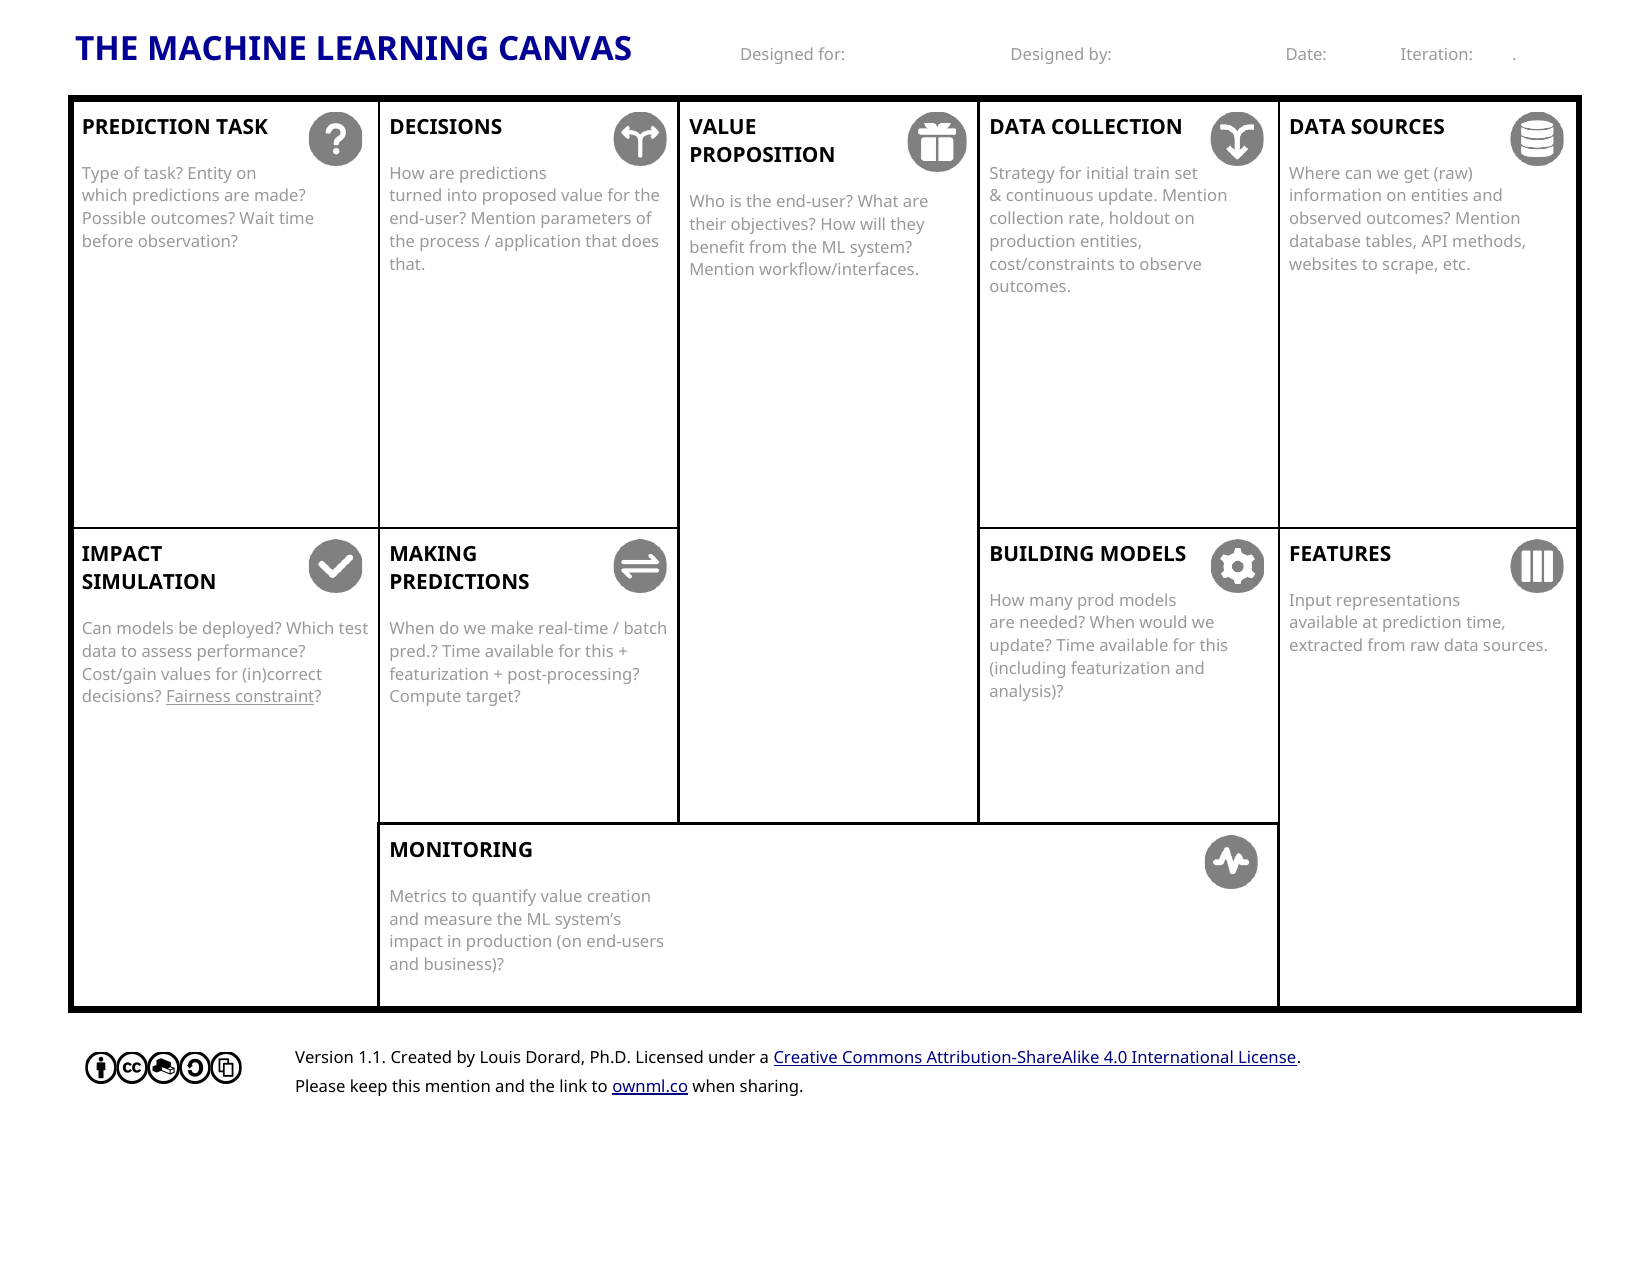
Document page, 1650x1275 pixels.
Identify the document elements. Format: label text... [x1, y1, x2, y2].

picture [1210, 112, 1264, 166]
table_cell [1280, 822, 1576, 1006]
table_header VALUE PROPOSITION Who is the end-user? What are their objectives? How will they benefit from the ML system? Mention workflow/interfaces. [680, 102, 977, 527]
picture [1510, 539, 1564, 593]
table_cell IMPACT SIMULATION Can models be deployed? Which test data to assess performance? Cost/gain values for (in)correct decisions? Fairness constraint? [74, 529, 378, 822]
table_cell [979, 825, 1277, 1006]
table_header [75, 1035, 284, 1136]
table_cell BUILDING MODELS How many prod models are needed? When would we update? Time available for this (including featurization and analysis)? [980, 529, 1278, 822]
table_cell MONITORING Metrics to quantify value creation and measure the ML system’s impact in production (on end-users and business)? [380, 825, 679, 1006]
table_header DECISIONS How are predictions turned into proposed value for the end-user? Mention parameters of the process / application that does that. [380, 102, 677, 527]
picture [613, 112, 667, 166]
table_cell [74, 822, 377, 1006]
table_header DATA COLLECTION Strategy for initial train set & continuous update. Mention collection rate, holdout on production entities, cost/constraints to observe outcomes. [980, 102, 1278, 527]
picture [1204, 835, 1258, 889]
picture [85, 1052, 242, 1084]
picture [613, 539, 667, 593]
table_header Version 1.1. Created by Louis Dorard, Ph.D. Licensed under a Creative Commons Attribution-ShareAlike 4.0 International License. Please keep this mention and the link to ownml.co when sharing. [284, 1035, 1577, 1136]
table_header DATA SOURCES Where can we get (raw) information on entities and observed outcomes? Mention database tables, API methods, websites to scrape, etc. [1280, 102, 1576, 527]
picture [308, 112, 363, 166]
picture [1211, 539, 1264, 593]
subtitle THE MACHINE LEARNING CANVAS Designed for: Designed by: Date: Iteration: . [75, 25, 1575, 70]
table_cell [680, 527, 977, 822]
picture [1510, 112, 1564, 166]
table_cell FEATURES Input representations available at prediction time, extracted from raw data sources. [1280, 529, 1576, 822]
table_cell [679, 825, 979, 1006]
table_header PREDICTION TASK Type of task? Entity on which predictions are made? Possible outcomes? Wait time before observation? [74, 102, 378, 527]
picture [308, 539, 363, 593]
picture [907, 112, 967, 172]
table_cell MAKING PREDICTIONS When do we make real-time / batch pred.? Time available for this + featurization + post-processing? Compute target? [380, 529, 677, 822]
